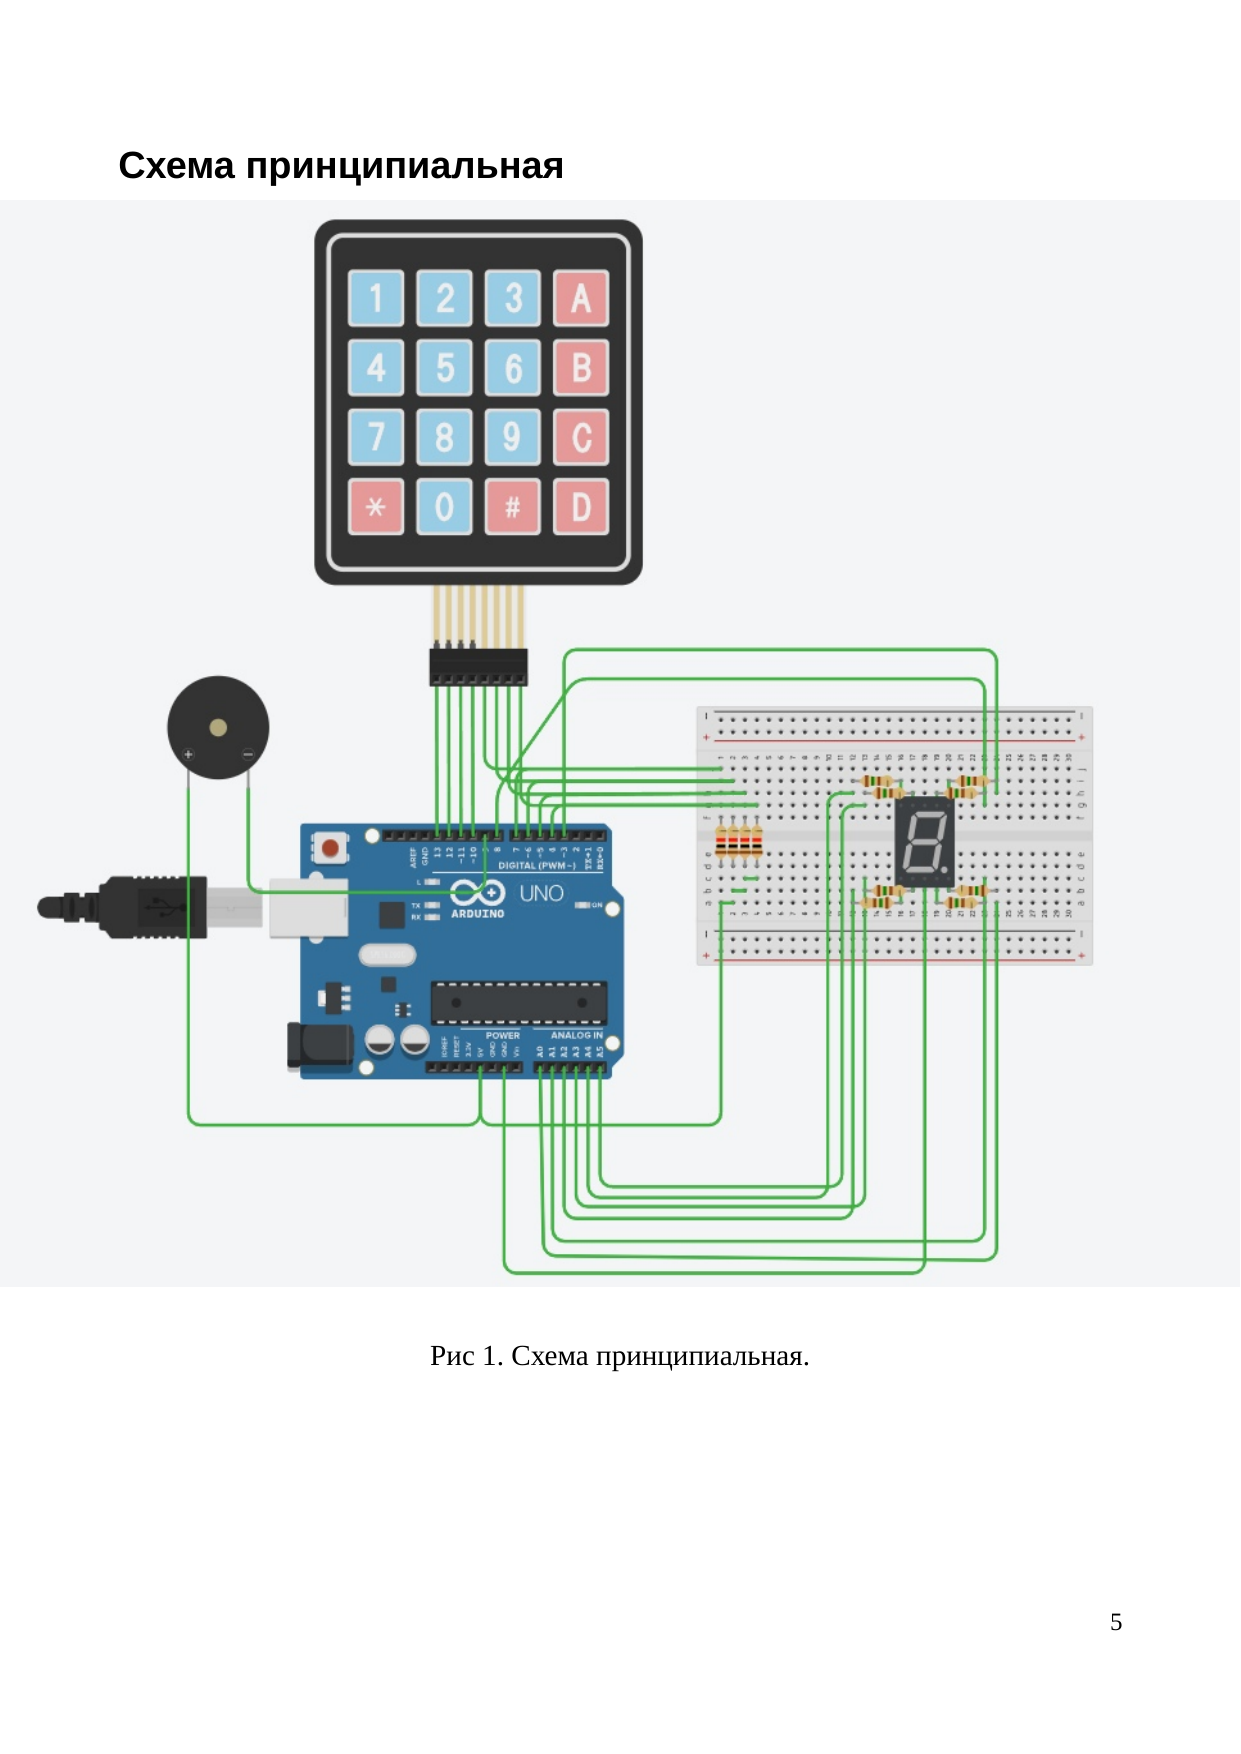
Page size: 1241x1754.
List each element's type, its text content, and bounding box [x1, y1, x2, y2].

picture [0, 200, 1241, 1287]
subtitle Схема принципиальная [118, 143, 1122, 187]
text Рис 1. Схема принципиальная. [118, 1338, 1122, 1372]
